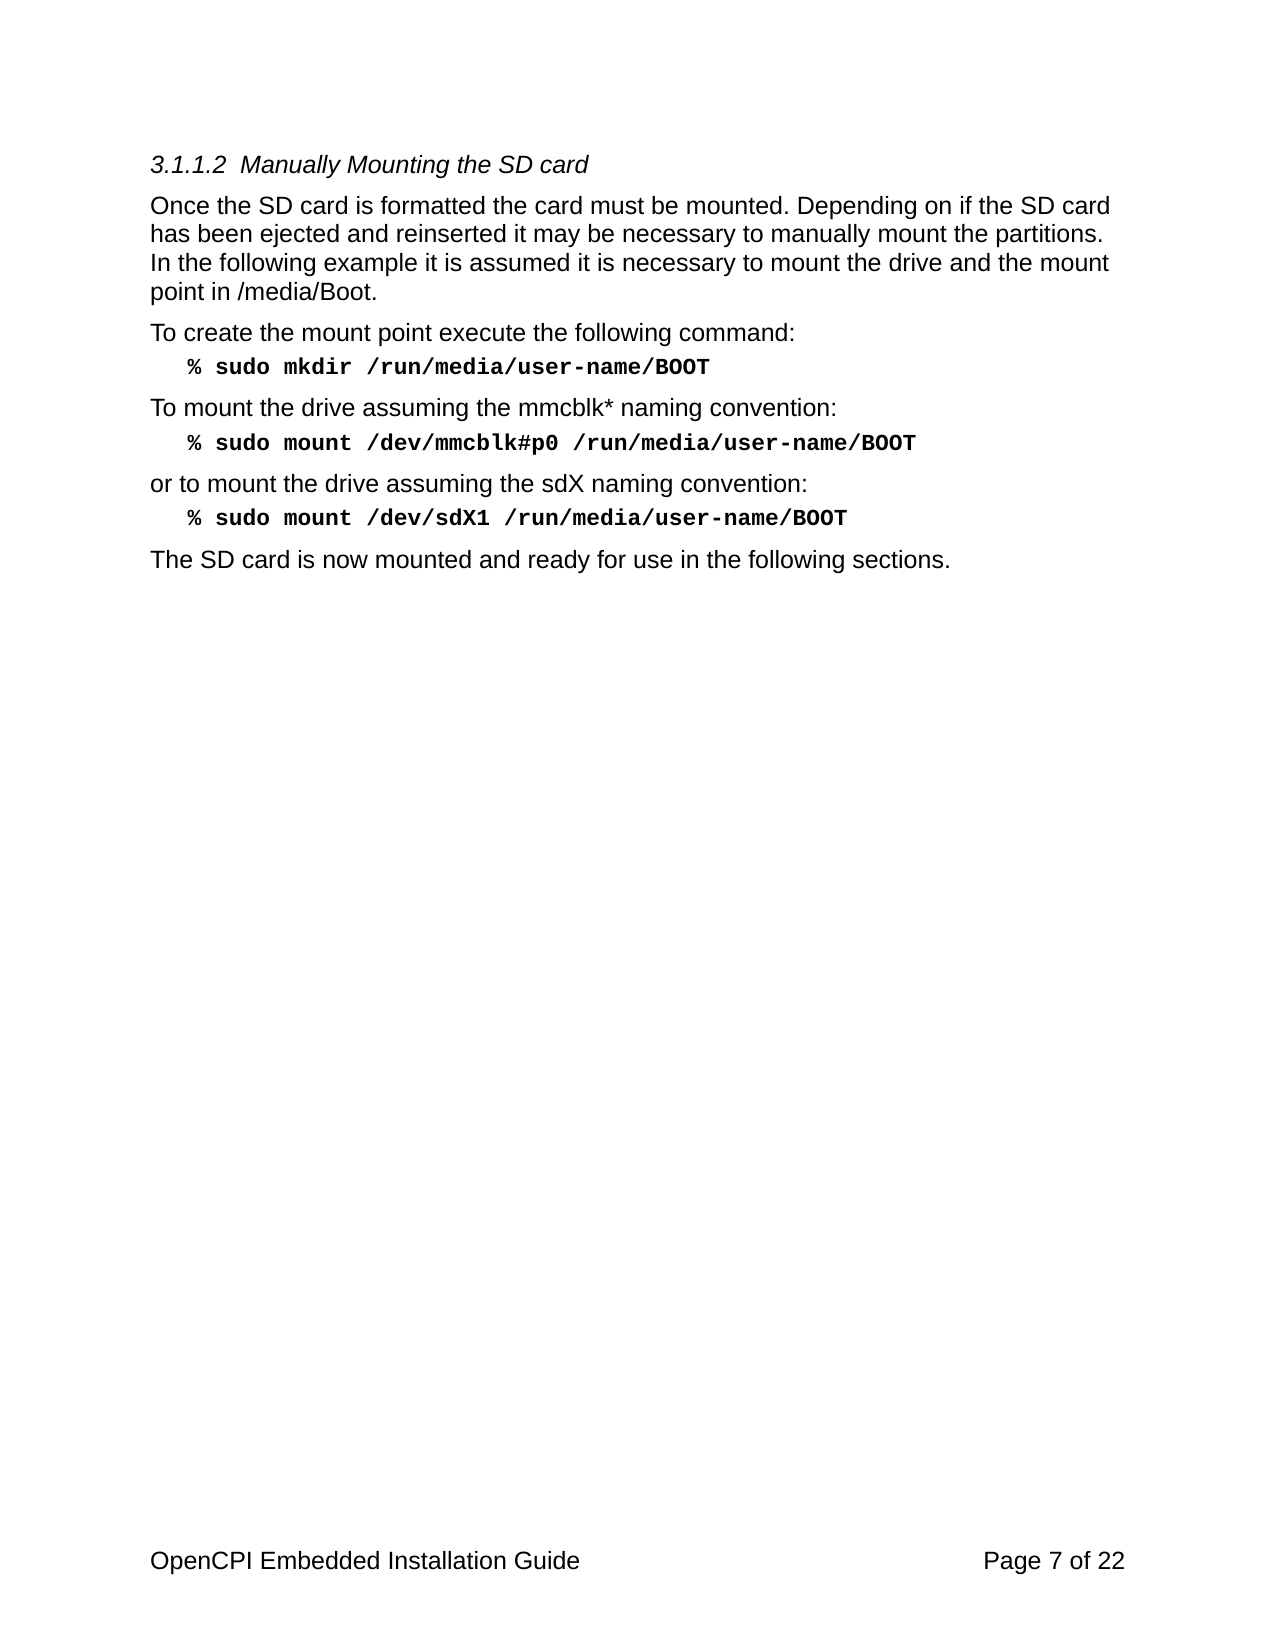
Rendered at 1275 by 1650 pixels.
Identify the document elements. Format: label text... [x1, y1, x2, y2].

text % sudo mount /dev/mmcblk#p0 /run/media/user-name/BOOT [187, 431, 1125, 457]
text To create the mount point execute the following command: [150, 318, 1125, 346]
text Once the SD card is formatted the card must be mounted. Depending on if the SD card has been ejected and reinserted it may be necessary to manually mount the partitions. In the following example it is assumed it is necessary to mount the drive and the mount point in /media/Boot. [150, 191, 1125, 306]
text or to mount the drive assuming the sdX naming convention: [150, 469, 1125, 498]
text The SD card is now mounted and ready for use in the following sections. [150, 544, 1125, 573]
text To mount the drive assuming the mmcblk* naming convention: [150, 393, 1125, 422]
text % sudo mount /dev/sdX1 /run/media/user-name/BOOT [187, 507, 1125, 533]
subtitle Manually Mounting the SD card [150, 150, 1125, 179]
text % sudo mkdir /run/media/user-name/BOOT [187, 355, 1125, 381]
